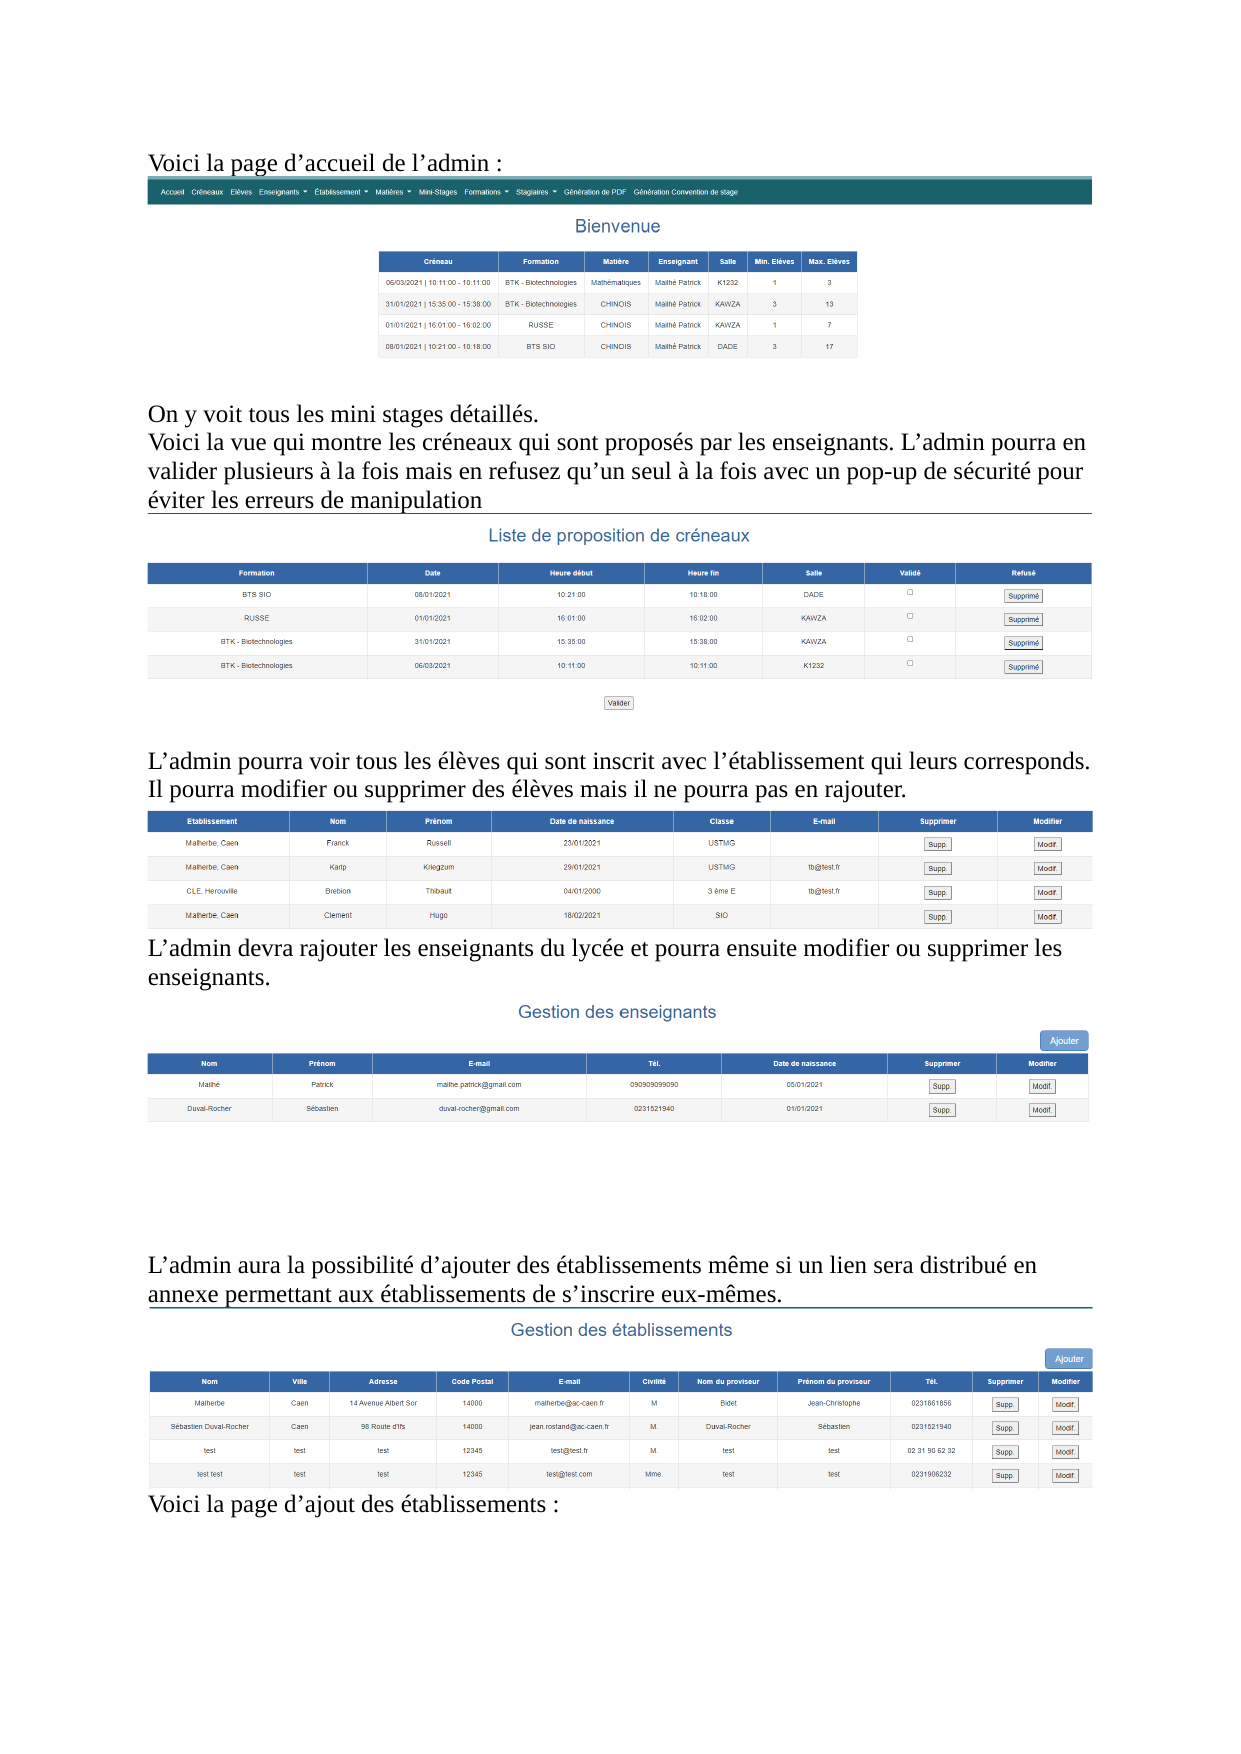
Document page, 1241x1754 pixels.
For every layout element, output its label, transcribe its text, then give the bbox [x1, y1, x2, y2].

text Voici la vue qui montre les créneaux qui sont proposés par les enseignants. L’admin pourra en valider plusieurs à la fois mais en refusez qu’un seul à la fois avec un pop-up de sécurité pour éviter les erreurs de manipulation [148, 427, 1093, 513]
text L’admin devra rajouter les enseignants du lycée et pourra ensuite modifier ou supprimer les enseignants. [148, 934, 1093, 991]
text L’admin pourra voir tous les élèves qui sont inscrit avec l’établissement qui leurs corresponds. [148, 746, 1093, 774]
text On y voit tous les mini stages détaillés. [148, 399, 1093, 427]
text Voici la page d’accueil de l’admin : [148, 148, 1093, 176]
text Il pourra modifier ou supprimer des élèves mais il ne pourra pas en rajouter. [148, 774, 1093, 803]
text L’admin aura la possibilité d’ajouter des établissements même si un lien sera distribué en annexe permettant aux établissements de s’inscrire eux-mêmes. [148, 1250, 1093, 1307]
text Voici la page d’ajout des établissements : [148, 1490, 1093, 1518]
